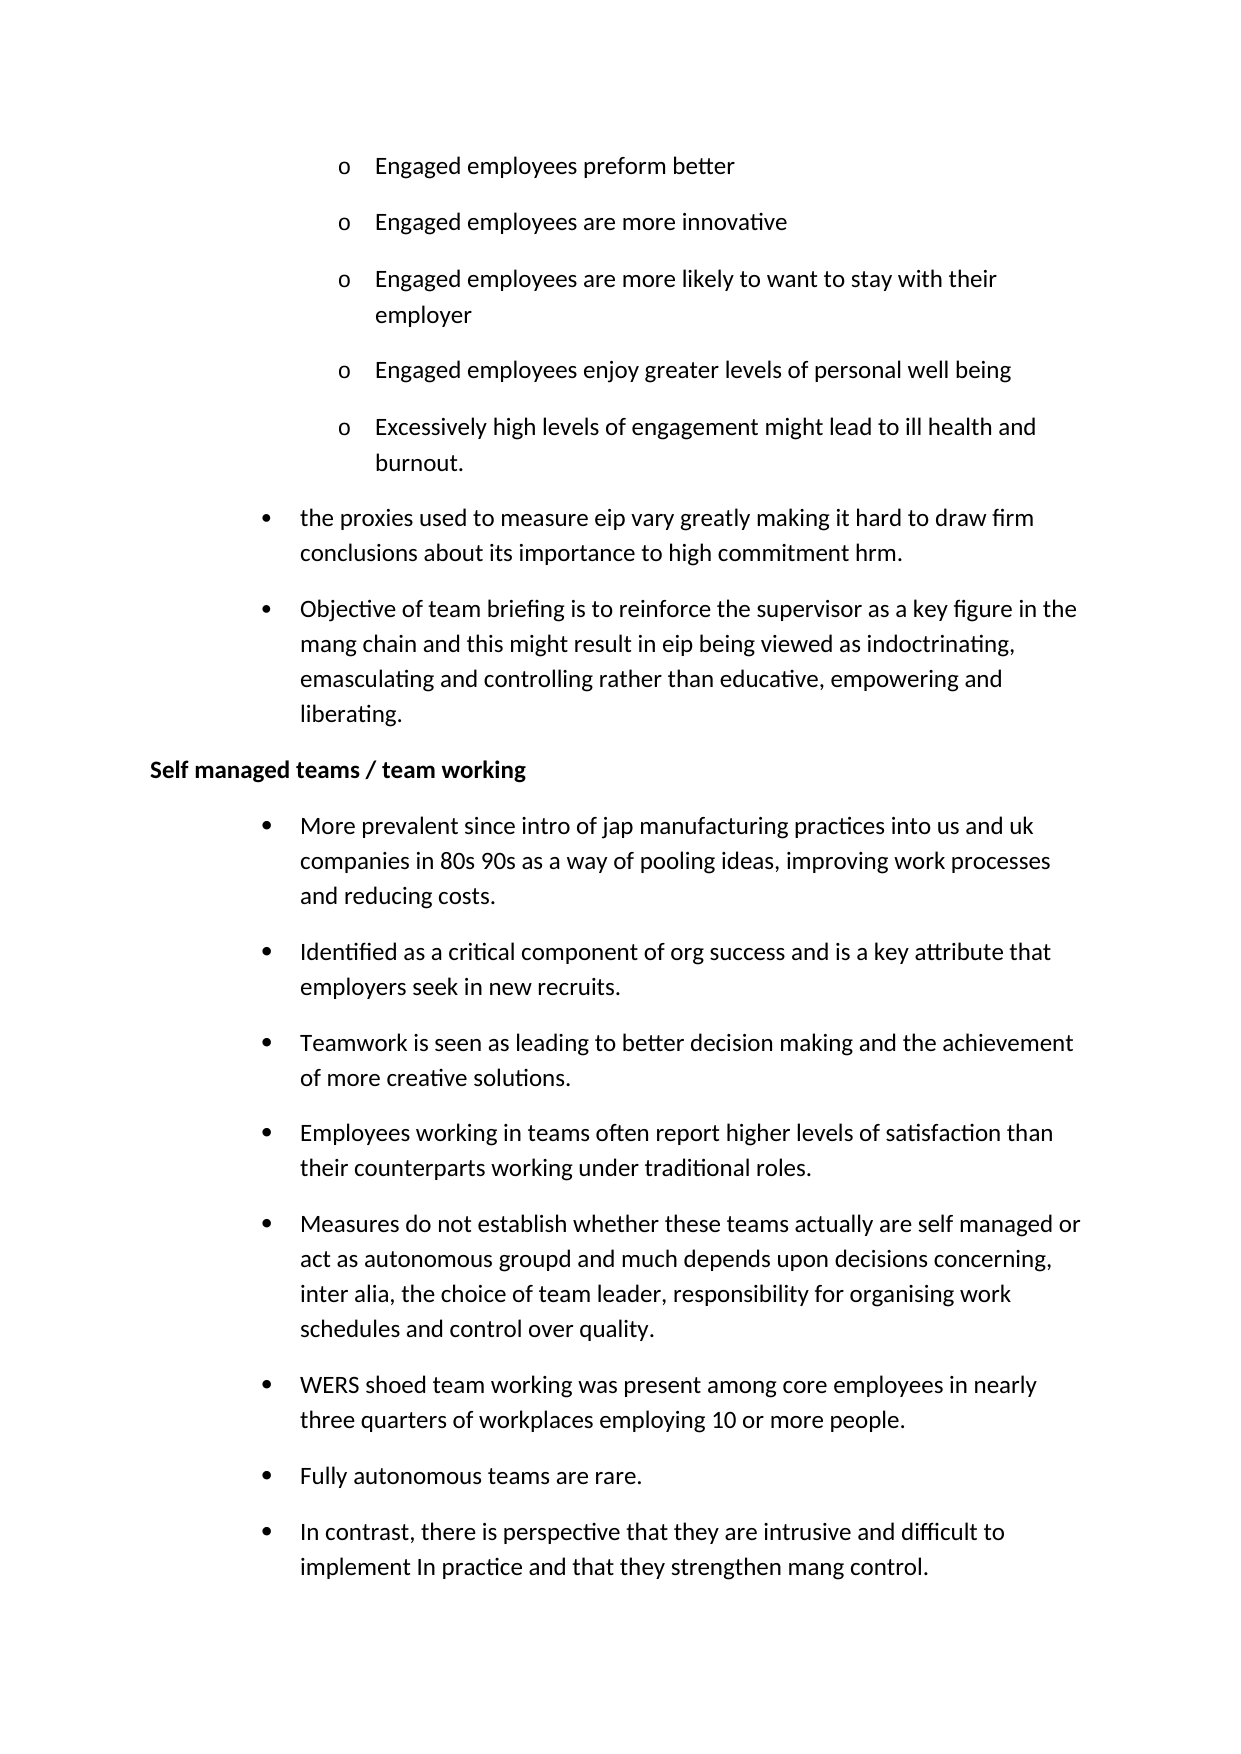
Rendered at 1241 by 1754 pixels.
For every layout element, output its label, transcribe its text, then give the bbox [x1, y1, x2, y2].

list WERS shoed team working was present among core employees in nearly three quarters of workplaces employing 10 or more people. [262, 1369, 1090, 1435]
list Excessively high levels of engagement might lead to ill health and burnout. [337, 411, 1090, 477]
list Teamwork is seen as leading to better decision making and the achievement of more creative solutions. [262, 1027, 1090, 1092]
list Engaged employees are more innovative [337, 207, 1090, 238]
list Engaged employees enjoy greater levels of personal well being [337, 354, 1090, 386]
list Fully autonomous teams are rare. [262, 1460, 1090, 1491]
list Objective of team briefing is to reinforce the supervisor as a key figure in the mang chain and this might result in eip being viewed as indoctrinating, emasculating and controlling rather than educative, empowering and liberating. [262, 593, 1090, 729]
list In contrast, there is perspective that they are intrusive and difficult to implement In practice and that they strengthen mang control. [262, 1516, 1090, 1581]
text Self managed teams / team working [150, 754, 1090, 785]
list Engaged employees are more likely to want to stay with their employer [337, 263, 1090, 329]
list the proxies used to measure eip vary greatly making it hard to draw firm conclusions about its importance to high commitment hrm. [262, 503, 1090, 568]
list Identified as a critical component of org success and is a key attribute that employers seek in new recruits. [262, 936, 1090, 1001]
list More prevalent since intro of jap manufacturing practices into us and uk companies in 80s 90s as a way of pooling ideas, improving work processes and reducing costs. [262, 810, 1090, 911]
list Measures do not establish whether these teams actually are self managed or act as autonomous groupd and much depends upon decisions concerning, inter alia, the choice of team leader, responsibility for organising work schedules and control over quality. [262, 1208, 1090, 1344]
list Employees working in teams often report higher levels of satisfaction than their counterparts working under traditional roles. [262, 1118, 1090, 1183]
list Engaged employees preform better [337, 150, 1090, 181]
